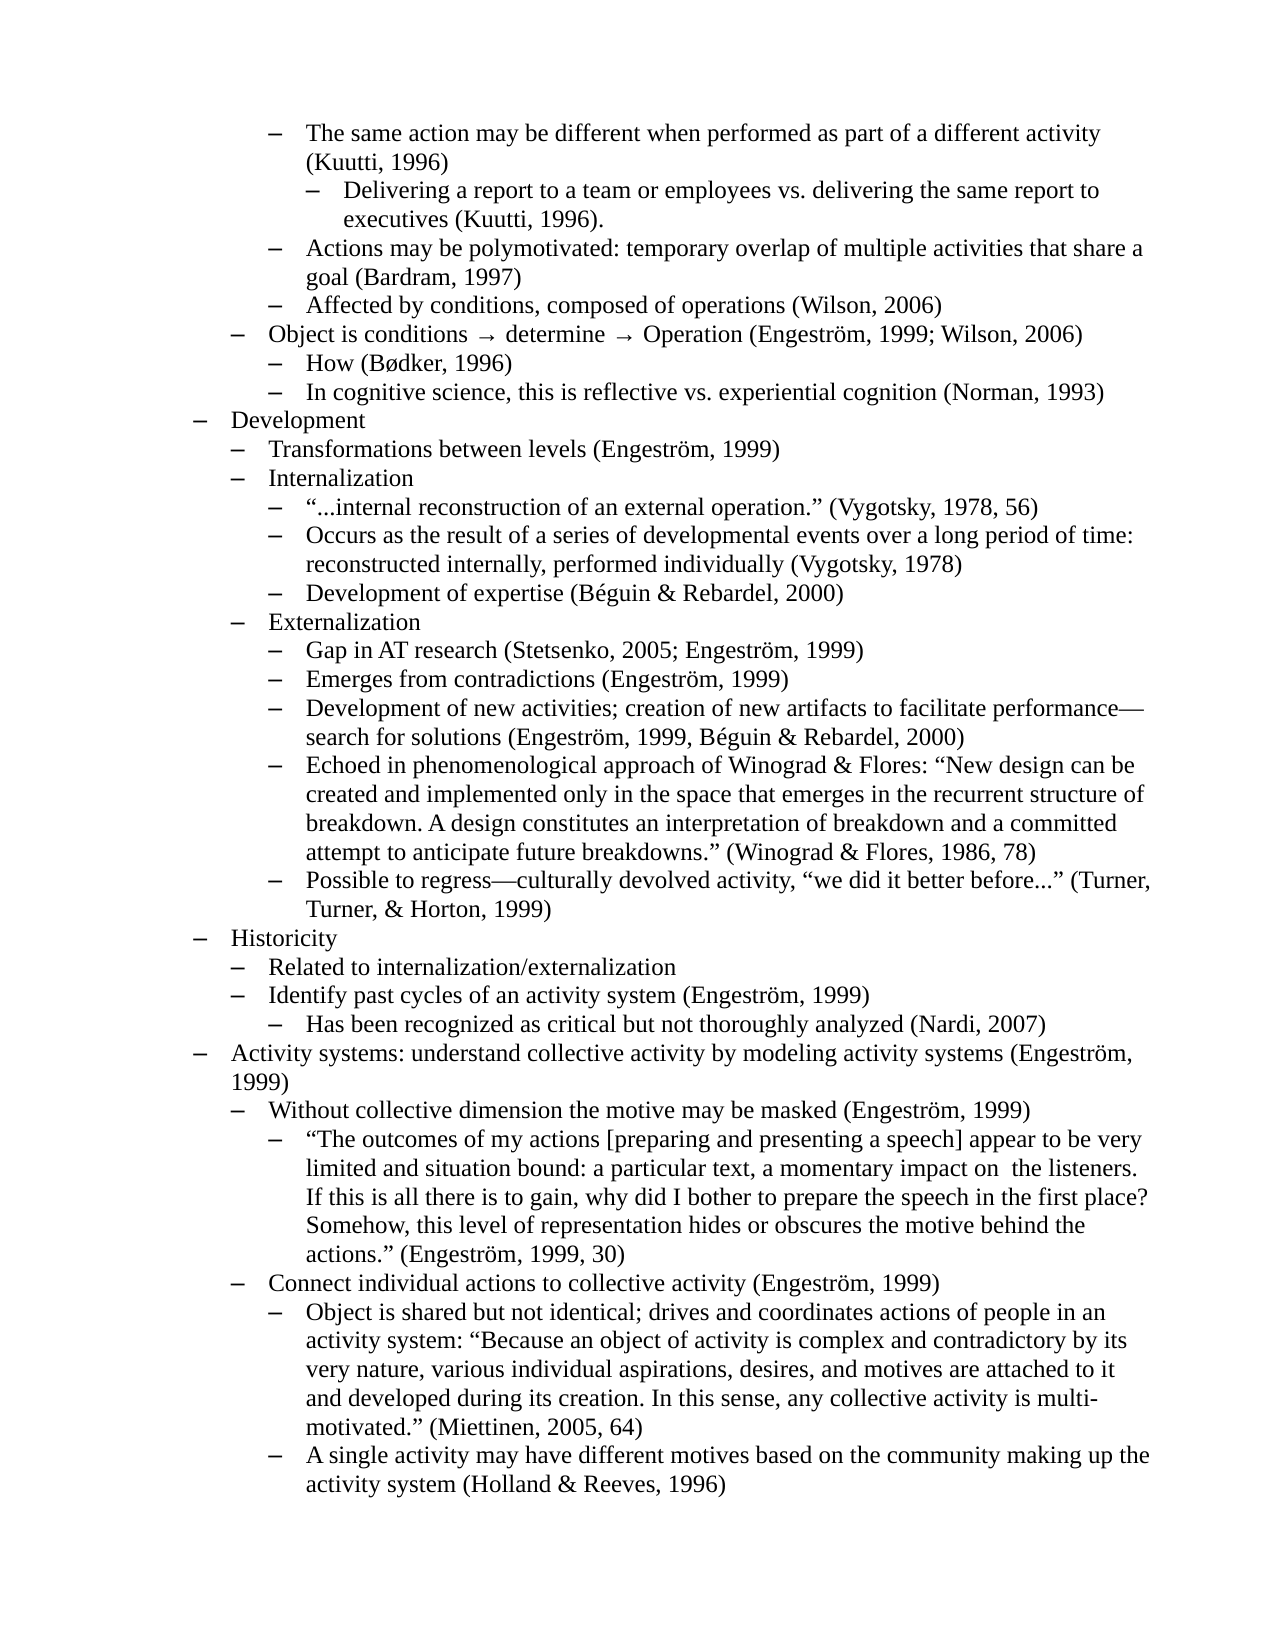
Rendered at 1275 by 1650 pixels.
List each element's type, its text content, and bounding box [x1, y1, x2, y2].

list Gap in AT research (Stetsenko, 2005; Engeström, 1999) [268, 636, 1157, 664]
list Related to internalization/externalization [231, 952, 1157, 981]
list Identify past cycles of an activity system (Engeström, 1999) [231, 981, 1157, 1009]
list A single activity may have different motives based on the community making up the activity system (Holland & Reeves, 1996) [268, 1441, 1157, 1498]
list Without collective dimension the motive may be masked (Engeström, 1999) [231, 1096, 1157, 1124]
list Delivering a report to a team or employees vs. delivering the same report to executives (Kuutti, 1996). [306, 176, 1157, 233]
list How (Bødker, 1996) [268, 348, 1157, 377]
list “...internal reconstruction of an external operation.” (Vygotsky, 1978, 56) [268, 492, 1157, 521]
list Echoed in phenomenological approach of Winograd & Flores: “New design can be created and implemented only in the space that emerges in the recurrent structure of breakdown. A design constitutes an interpretation of breakdown and a committed attempt to anticipate future breakdowns.” (Winograd & Flores, 1986, 78) [268, 751, 1157, 866]
list Development of new activities; creation of new artifacts to facilitate performance—search for solutions (Engeström, 1999, Béguin & Rebardel, 2000) [268, 693, 1157, 751]
list In cognitive science, this is reflective vs. experiential cognition (Norman, 1993) [268, 377, 1157, 406]
list Actions may be polymotivated: temporary overlap of multiple activities that share a goal (Bardram, 1997) [268, 233, 1157, 291]
list Connect individual actions to collective activity (Engeström, 1999) [231, 1268, 1157, 1297]
list Emerges from contradictions (Engeström, 1999) [268, 664, 1157, 693]
list Transformations between levels (Engeström, 1999) [231, 434, 1157, 463]
list Internalization [231, 463, 1157, 492]
list Object is conditions → determine → Operation (Engeström, 1999; Wilson, 2006) [231, 319, 1157, 348]
list Has been recognized as critical but not thoroughly analyzed (Nardi, 2007) [268, 1009, 1157, 1038]
list Activity systems: understand collective activity by modeling activity systems (Engeström, 1999) [193, 1038, 1157, 1096]
list The same action may be different when performed as part of a different activity (Kuutti, 1996) [268, 118, 1157, 176]
list Possible to regress—culturally devolved activity, “we did it better before...” (Turner, Turner, & Horton, 1999) [268, 866, 1157, 923]
list Historicity [193, 923, 1157, 952]
list Affected by conditions, composed of operations (Wilson, 2006) [268, 291, 1157, 319]
list Development of expertise (Béguin & Rebardel, 2000) [268, 578, 1157, 607]
list Object is shared but not identical; drives and coordinates actions of people in an activity system: “Because an object of activity is complex and contradictory by its very nature, various individual aspirations, desires, and motives are attached to it and developed during its creation. In this sense, any collective activity is multi-motivated.” (Miettinen, 2005, 64) [268, 1297, 1157, 1441]
list Development [193, 406, 1157, 434]
list Occurs as the result of a series of developmental events over a long period of time: reconstructed internally, performed individually (Vygotsky, 1978) [268, 521, 1157, 578]
list Externalization [231, 607, 1157, 636]
list “The outcomes of my actions [preparing and presenting a speech] appear to be very limited and situation bound: a particular text, a momentary impact on the listeners. If this is all there is to gain, why did I bother to prepare the speech in the first place? Somehow, this level of representation hides or obscures the motive behind the actions.” (Engeström, 1999, 30) [268, 1124, 1157, 1268]
